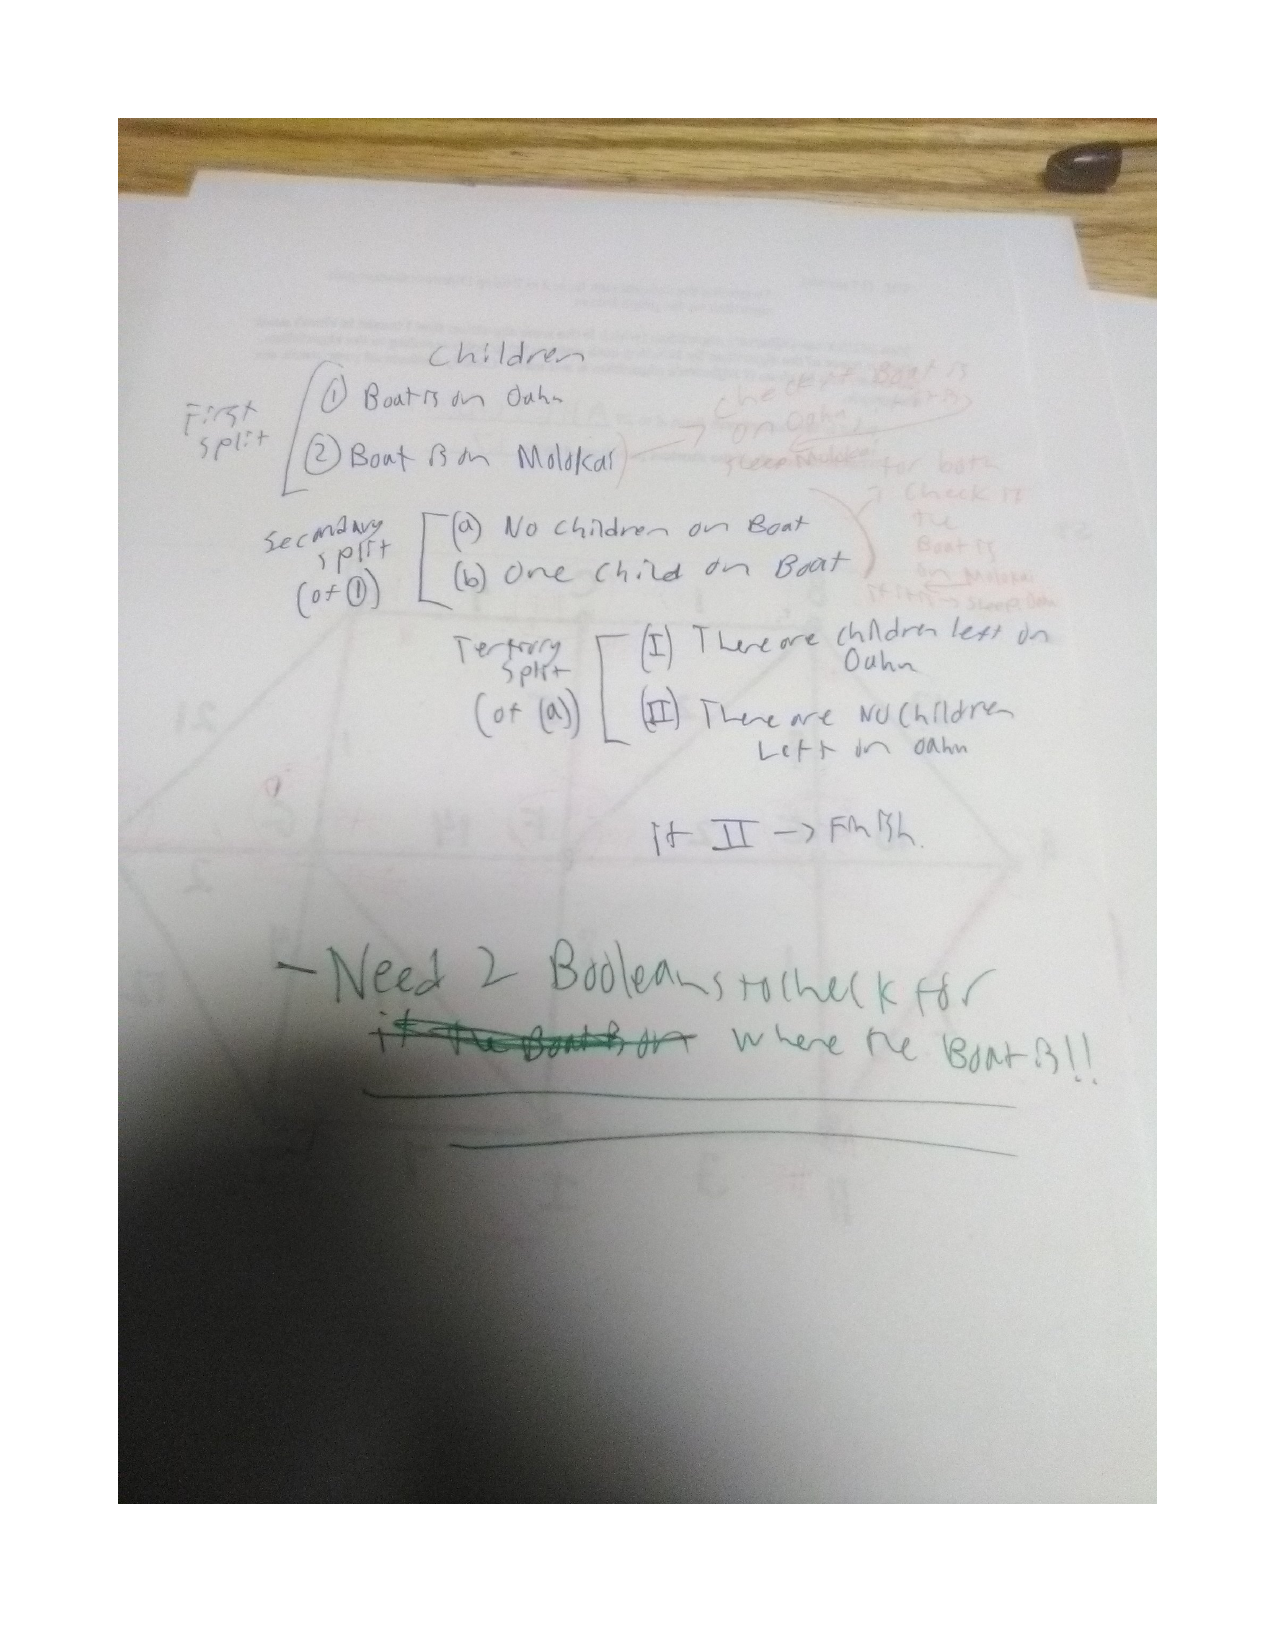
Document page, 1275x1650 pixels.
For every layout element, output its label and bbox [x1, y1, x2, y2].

picture [118, 118, 1157, 1504]
